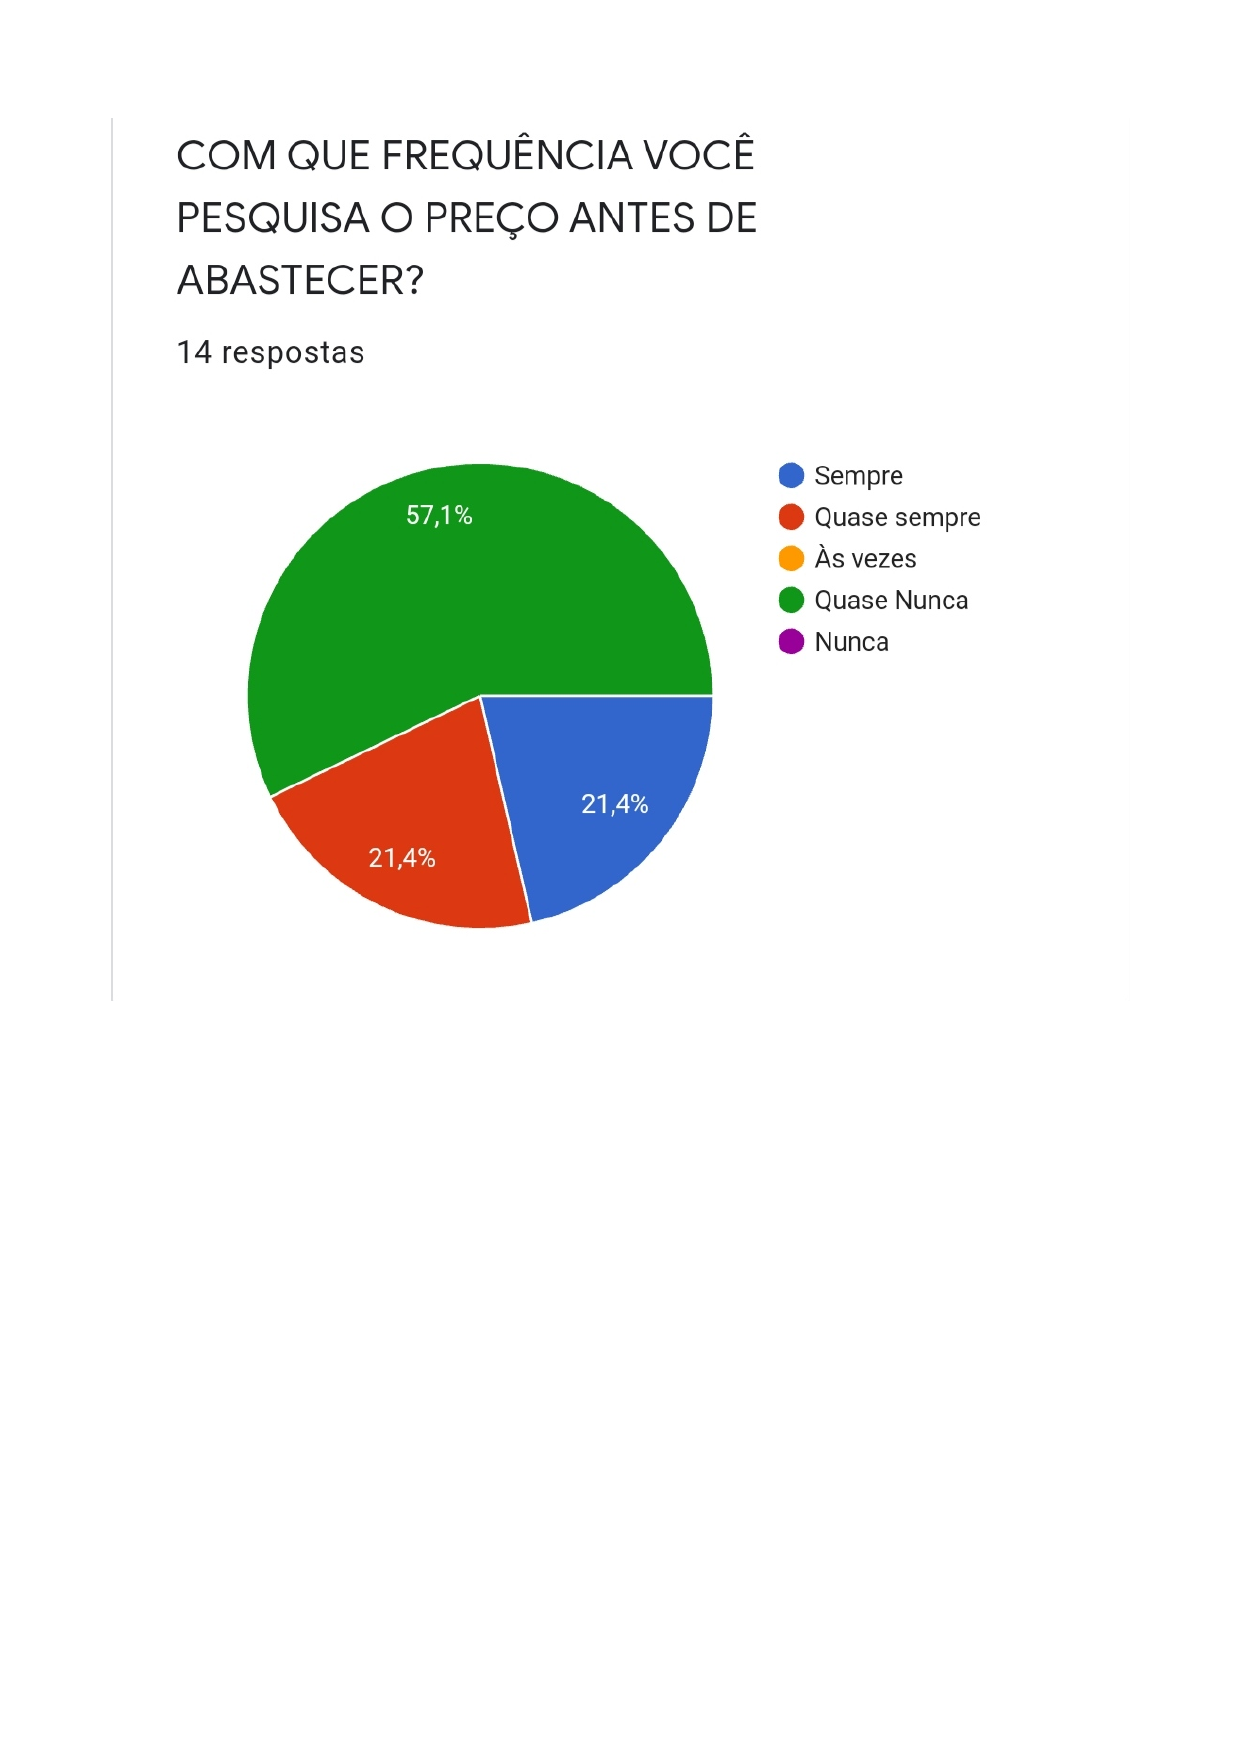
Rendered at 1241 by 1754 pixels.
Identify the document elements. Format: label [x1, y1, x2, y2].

picture [111, 118, 1130, 1001]
